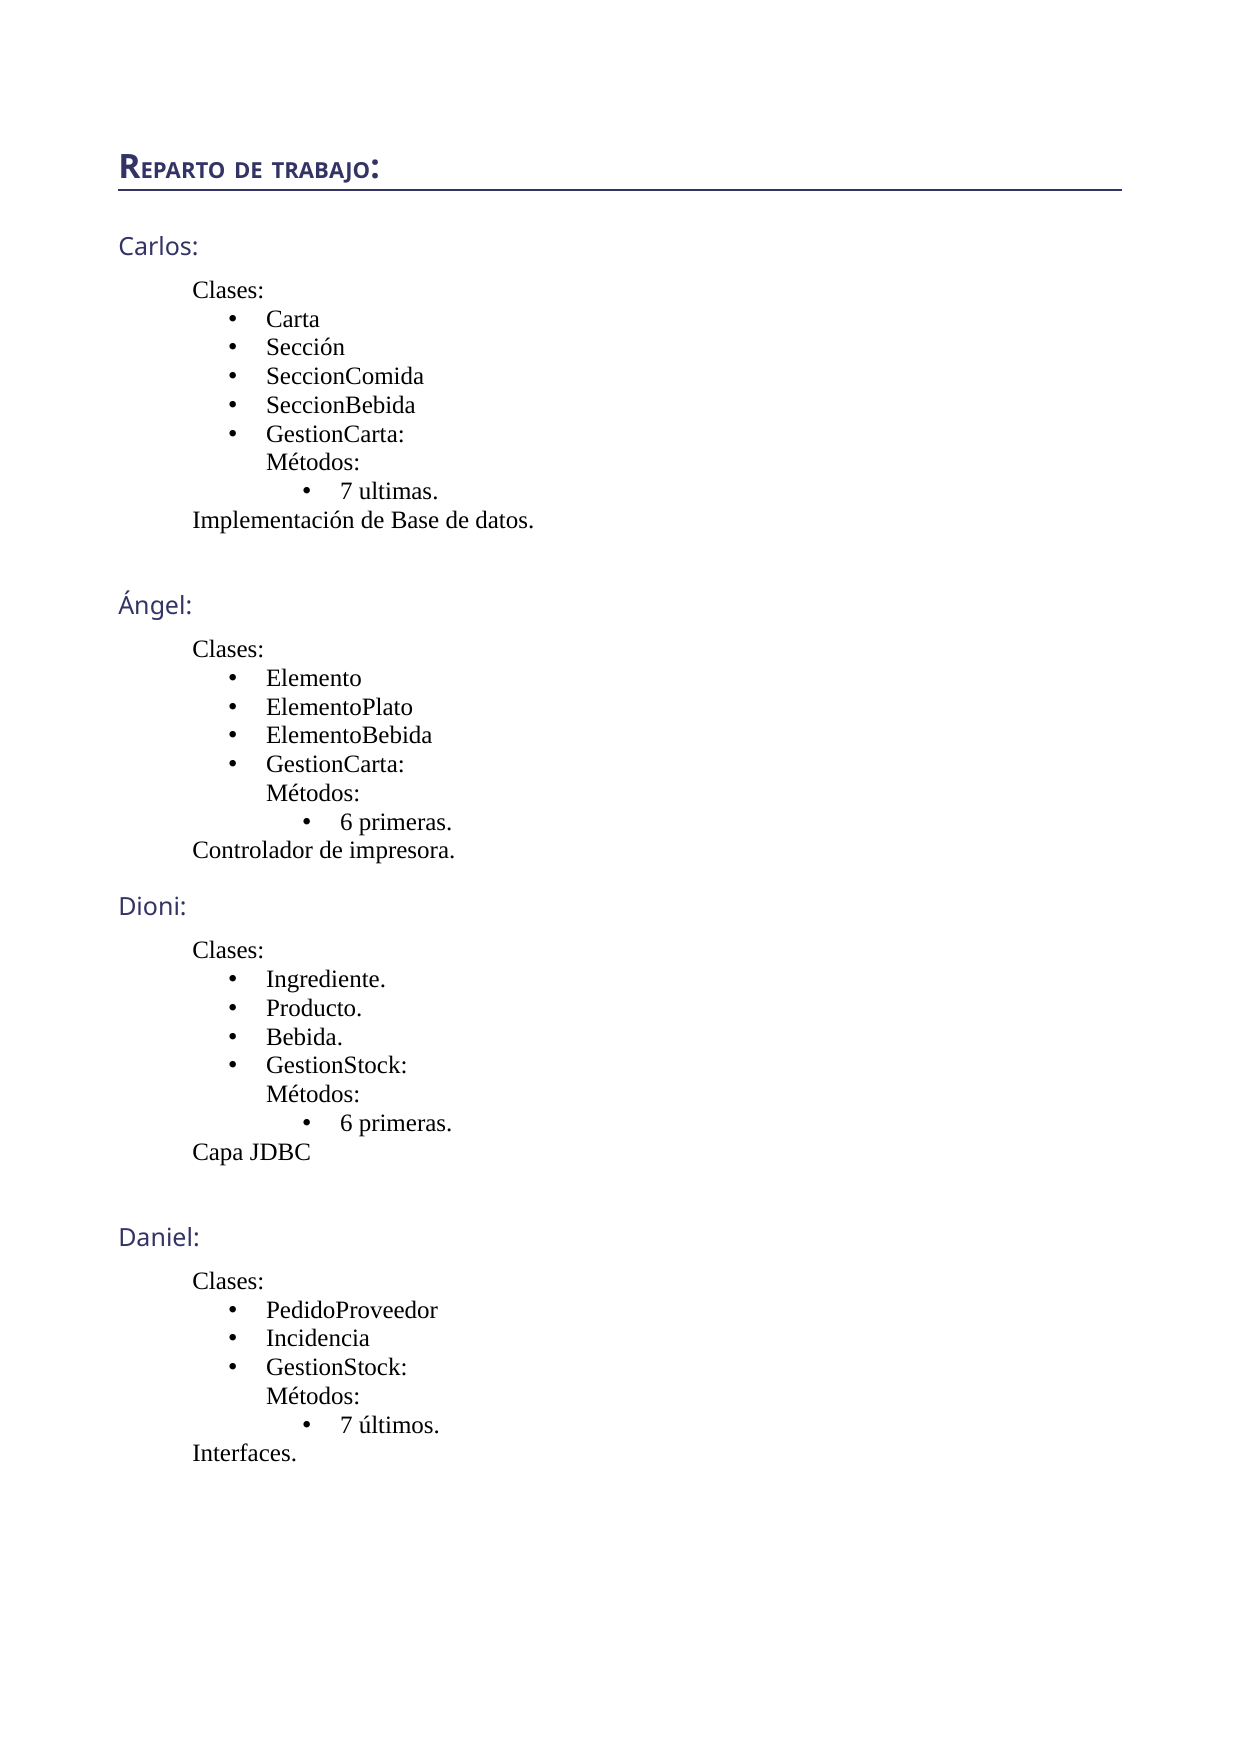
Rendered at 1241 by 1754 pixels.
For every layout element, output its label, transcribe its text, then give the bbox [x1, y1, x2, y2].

list Métodos: [228, 447, 1122, 476]
list GestionStock: [228, 1352, 1122, 1381]
list ElementoPlato [228, 692, 1122, 720]
subtitle Daniel: [118, 1219, 1122, 1253]
subtitle Carlos: [118, 228, 1122, 262]
subtitle Ángel: [118, 587, 1122, 622]
subtitle Reparto de trabajo: [118, 143, 1122, 189]
list Clases: [154, 275, 1122, 304]
list SeccionComida [228, 361, 1122, 390]
list GestionCarta: [228, 749, 1122, 778]
list Clases: [154, 1266, 1122, 1295]
subtitle Dioni: [118, 889, 1122, 923]
list Métodos: [228, 778, 1122, 807]
list Clases: [192, 634, 1122, 663]
list Ingrediente. [228, 964, 1122, 993]
list Controlador de impresora. [192, 835, 1122, 864]
list Sección [228, 332, 1122, 361]
list Capa JDBC [154, 1137, 1122, 1166]
list PedidoProveedor [228, 1295, 1122, 1323]
list Métodos: [228, 1381, 1122, 1410]
list GestionCarta: [228, 419, 1122, 447]
list 6 primeras. [302, 807, 1122, 835]
list Carta [228, 304, 1122, 332]
list Clases: [154, 936, 1122, 964]
list 6 primeras. [302, 1108, 1122, 1137]
list Elemento [228, 663, 1122, 692]
list SeccionBebida [228, 390, 1122, 419]
list Producto. [228, 993, 1122, 1022]
text Implementación de Base de datos. [192, 505, 1122, 534]
list 7 ultimas. [302, 476, 1122, 505]
list Bebida. [228, 1022, 1122, 1051]
list 7 últimos. [302, 1410, 1122, 1438]
list Incidencia [228, 1323, 1122, 1352]
list Métodos: [228, 1079, 1122, 1108]
list ElementoBebida [228, 720, 1122, 749]
list GestionStock: [228, 1051, 1122, 1079]
list Interfaces. [154, 1438, 1122, 1467]
